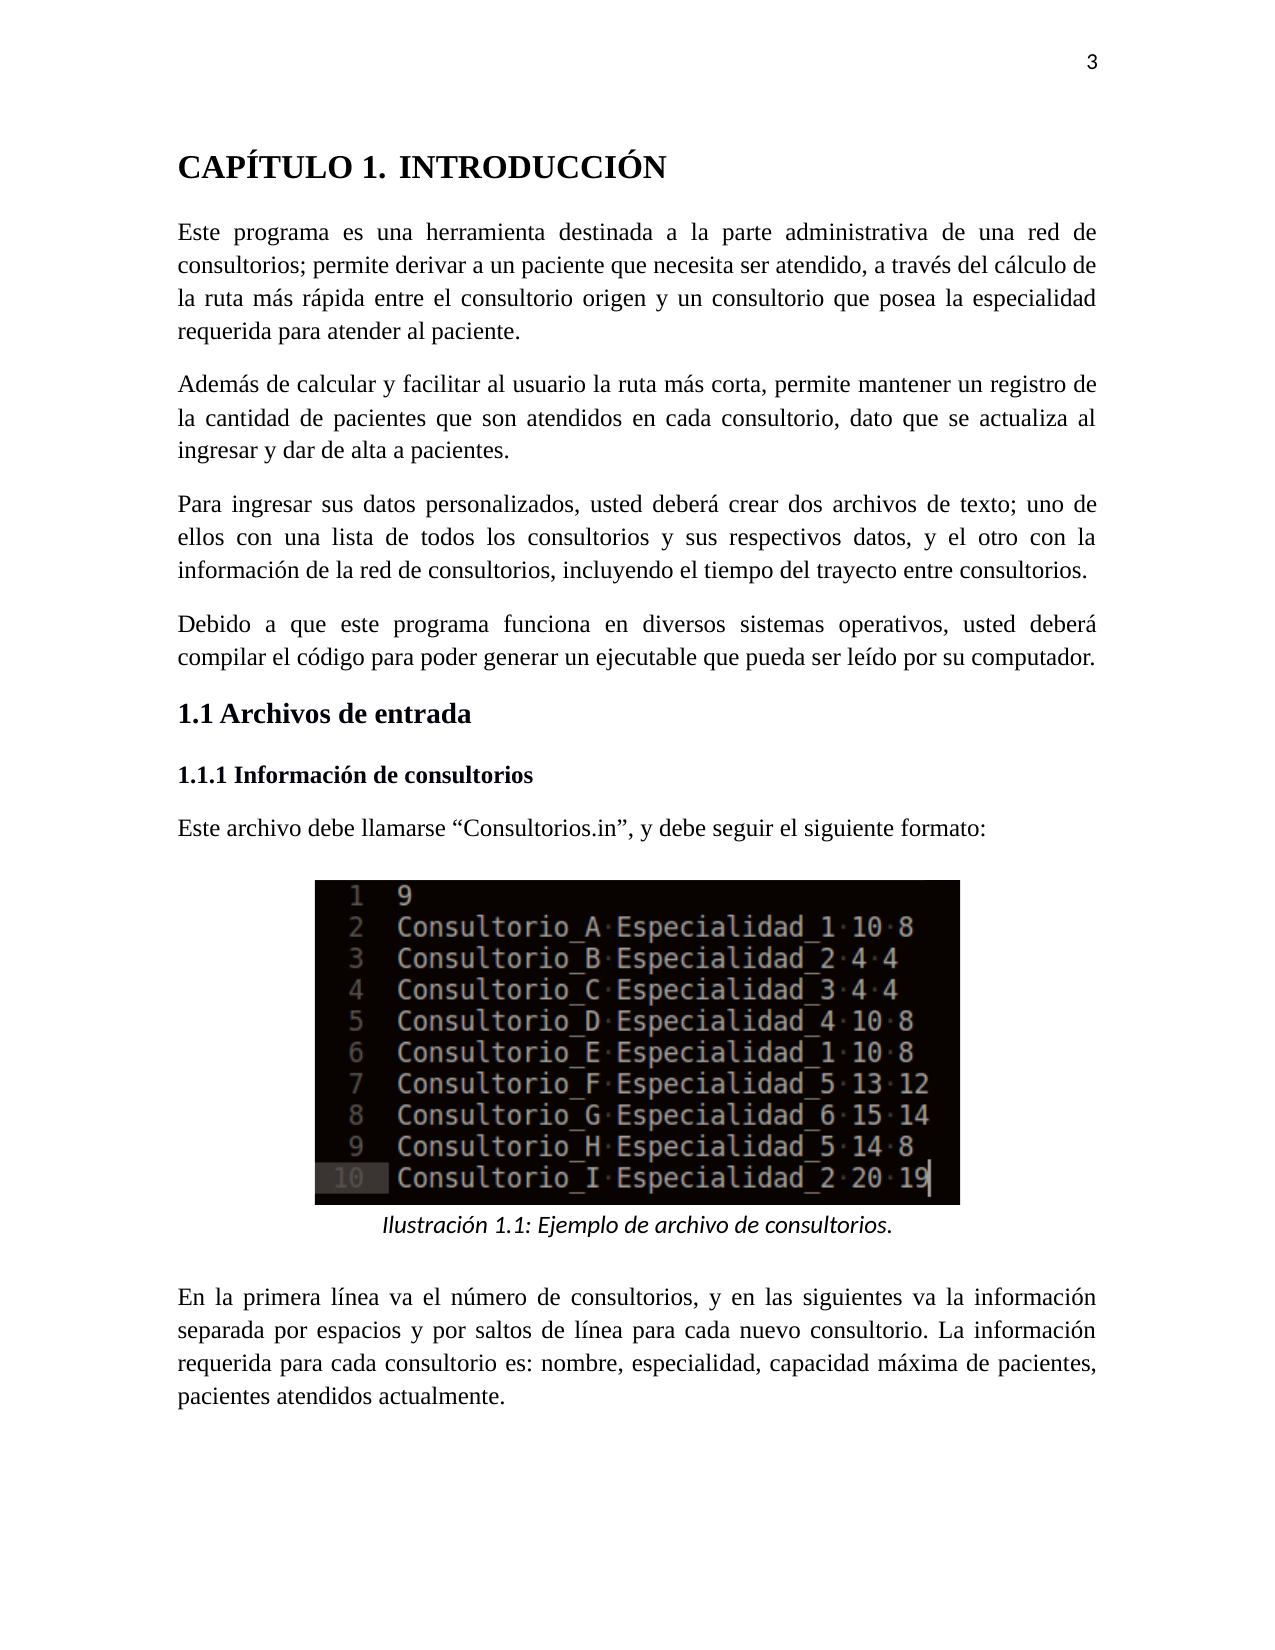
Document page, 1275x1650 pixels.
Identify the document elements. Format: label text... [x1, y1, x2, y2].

text En la primera línea va el número de consultorios, y en las siguientes va la información separada por espacios y por saltos de línea para cada nuevo consultorio. La información requerida para cada consultorio es: nombre, especialidad, capacidad máxima de pacientes, pacientes atendidos actualmente. [177, 1282, 1098, 1410]
text 1.1.1 Información de consultorios [177, 760, 1098, 788]
text Debido a que este programa funciona en diversos sistemas operativos, usted deberá compilar el código para poder generar un ejecutable que pueda ser leído por su computador. [177, 609, 1098, 671]
text Este programa es una herramienta destinada a la parte administrativa de una red de consultorios; permite derivar a un paciente que necesita ser atendido, a través del cálculo de la ruta más rápida entre el consultorio origen y un consultorio que posea la especialidad requerida para atender al paciente. [177, 217, 1098, 344]
text Este archivo debe llamarse “Consultorios.in”, y debe seguir el siguiente formato: [177, 813, 1098, 842]
text 1.1 Archivos de entrada [177, 696, 1098, 730]
text Para ingresar sus datos personalizados, usted deberá crear dos archivos de texto; uno de ellos con una lista de todos los consultorios y sus respectivos datos, y el otro con la información de la red de consultorios, incluyendo el tiempo del trayecto entre consultorios. [177, 489, 1098, 584]
text Además de calcular y facilitar al usuario la ruta más corta, permite mantener un registro de la cantidad de pacientes que son atendidos en cada consultorio, dato que se actualiza al ingresar y dar de alta a pacientes. [177, 369, 1098, 464]
subtitle INTRODUCCIÓN [177, 148, 1098, 186]
picture [314, 880, 961, 1205]
text Ilustración 1.1: Ejemplo de archivo de consultorios. [315, 1205, 960, 1240]
